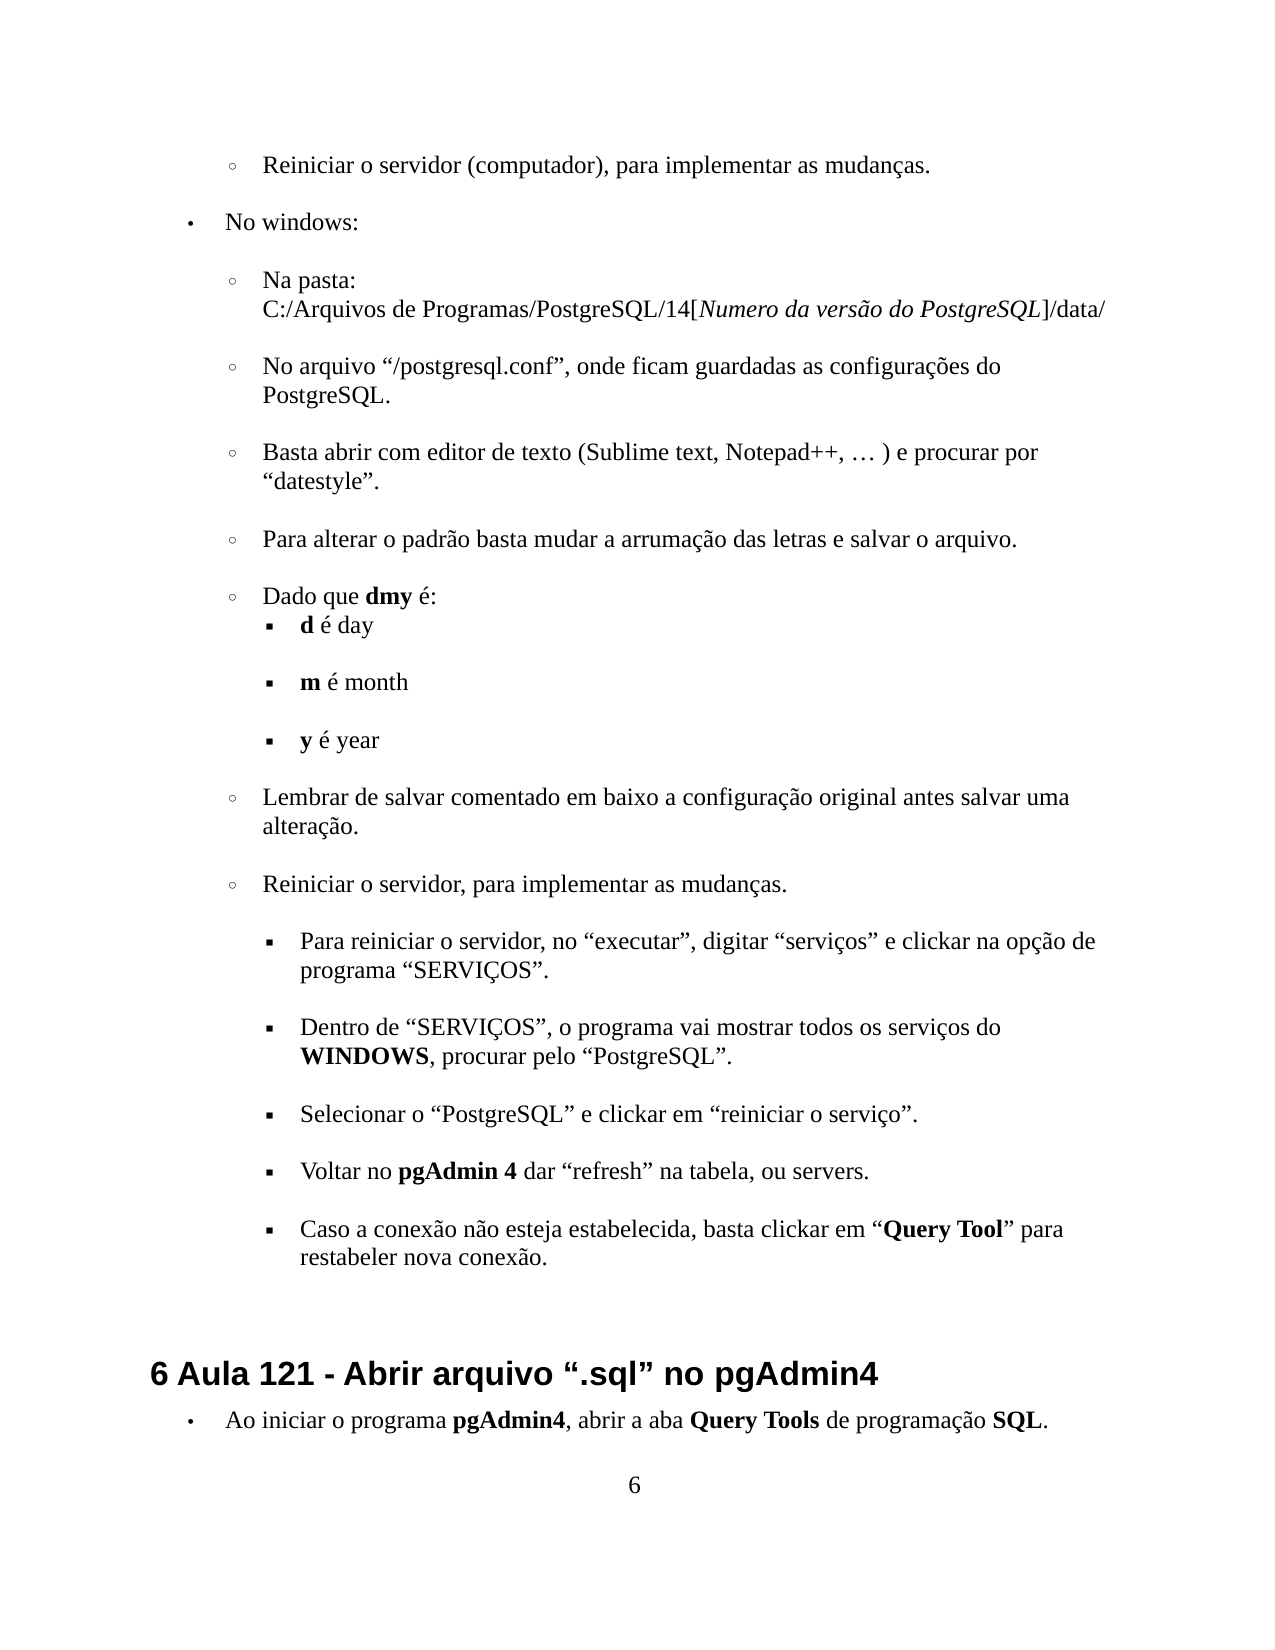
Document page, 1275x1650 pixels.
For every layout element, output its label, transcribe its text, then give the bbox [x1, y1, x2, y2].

list Lembrar de salvar comentado em baixo a configuração original antes salvar uma alteração. [225, 782, 1125, 869]
list Voltar no pgAdmin 4 dar “refresh” na tabela, ou servers. [262, 1156, 1125, 1214]
list No arquivo “/postgresql.conf”, onde ficam guardadas as configurações do PostgreSQL. [225, 351, 1125, 437]
list Ao iniciar o programa pgAdmin4, abrir a aba Query Tools de programação SQL. [187, 1405, 1125, 1434]
list Para alterar o padrão basta mudar a arrumação das letras e salvar o arquivo. [225, 524, 1125, 581]
list d é day [262, 610, 1125, 667]
list Caso a conexão não esteja estabelecida, basta clickar em “Query Tool” para restabeler nova conexão. [262, 1214, 1125, 1300]
list m é month [262, 667, 1125, 725]
list Reiniciar o servidor (computador), para implementar as mudanças. [225, 150, 1125, 207]
list No windows: [187, 207, 1125, 265]
list Na pasta: C:/Arquivos de Programas/PostgreSQL/14[Numero da versão do PostgreSQL]/data/ [225, 265, 1125, 351]
list y é year [262, 725, 1125, 782]
list Dado que dmy é: [225, 581, 1125, 610]
list Reiniciar o servidor, para implementar as mudanças. [225, 869, 1125, 926]
list Dentro de “SERVIÇOS”, o programa vai mostrar todos os serviços do WINDOWS, procurar pelo “PostgreSQL”. [262, 1012, 1125, 1099]
subtitle 6 Aula 121 - Abrir arquivo “.sql” no pgAdmin4 [150, 1354, 1125, 1392]
list Selecionar o “PostgreSQL” e clickar em “reiniciar o serviço”. [262, 1099, 1125, 1156]
list Para reiniciar o servidor, no “executar”, digitar “serviços” e clickar na opção de programa “SERVIÇOS”. [262, 926, 1125, 1012]
list Basta abrir com editor de texto (Sublime text, Notepad++, … ) e procurar por “datestyle”. [225, 437, 1125, 524]
